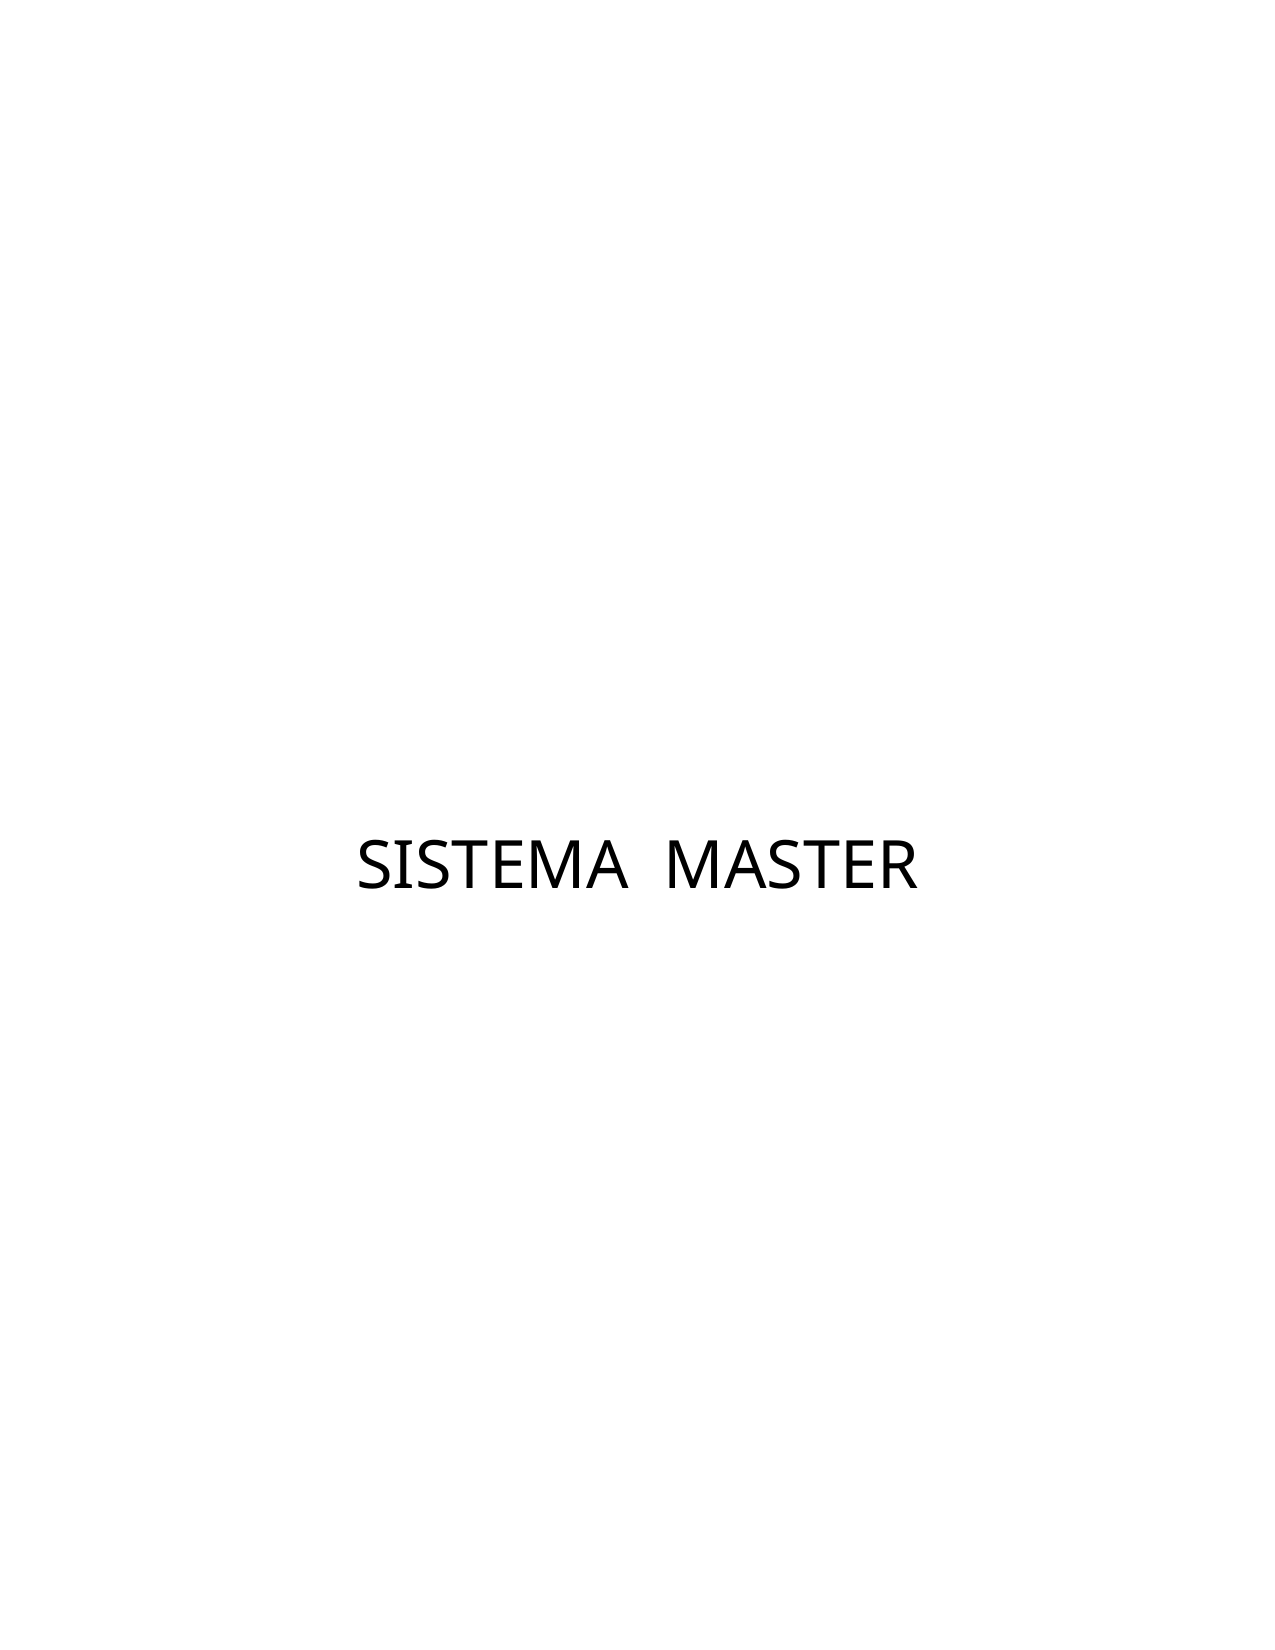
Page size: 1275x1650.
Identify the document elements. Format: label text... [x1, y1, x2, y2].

text SISTEMA MASTER [118, 817, 1157, 908]
